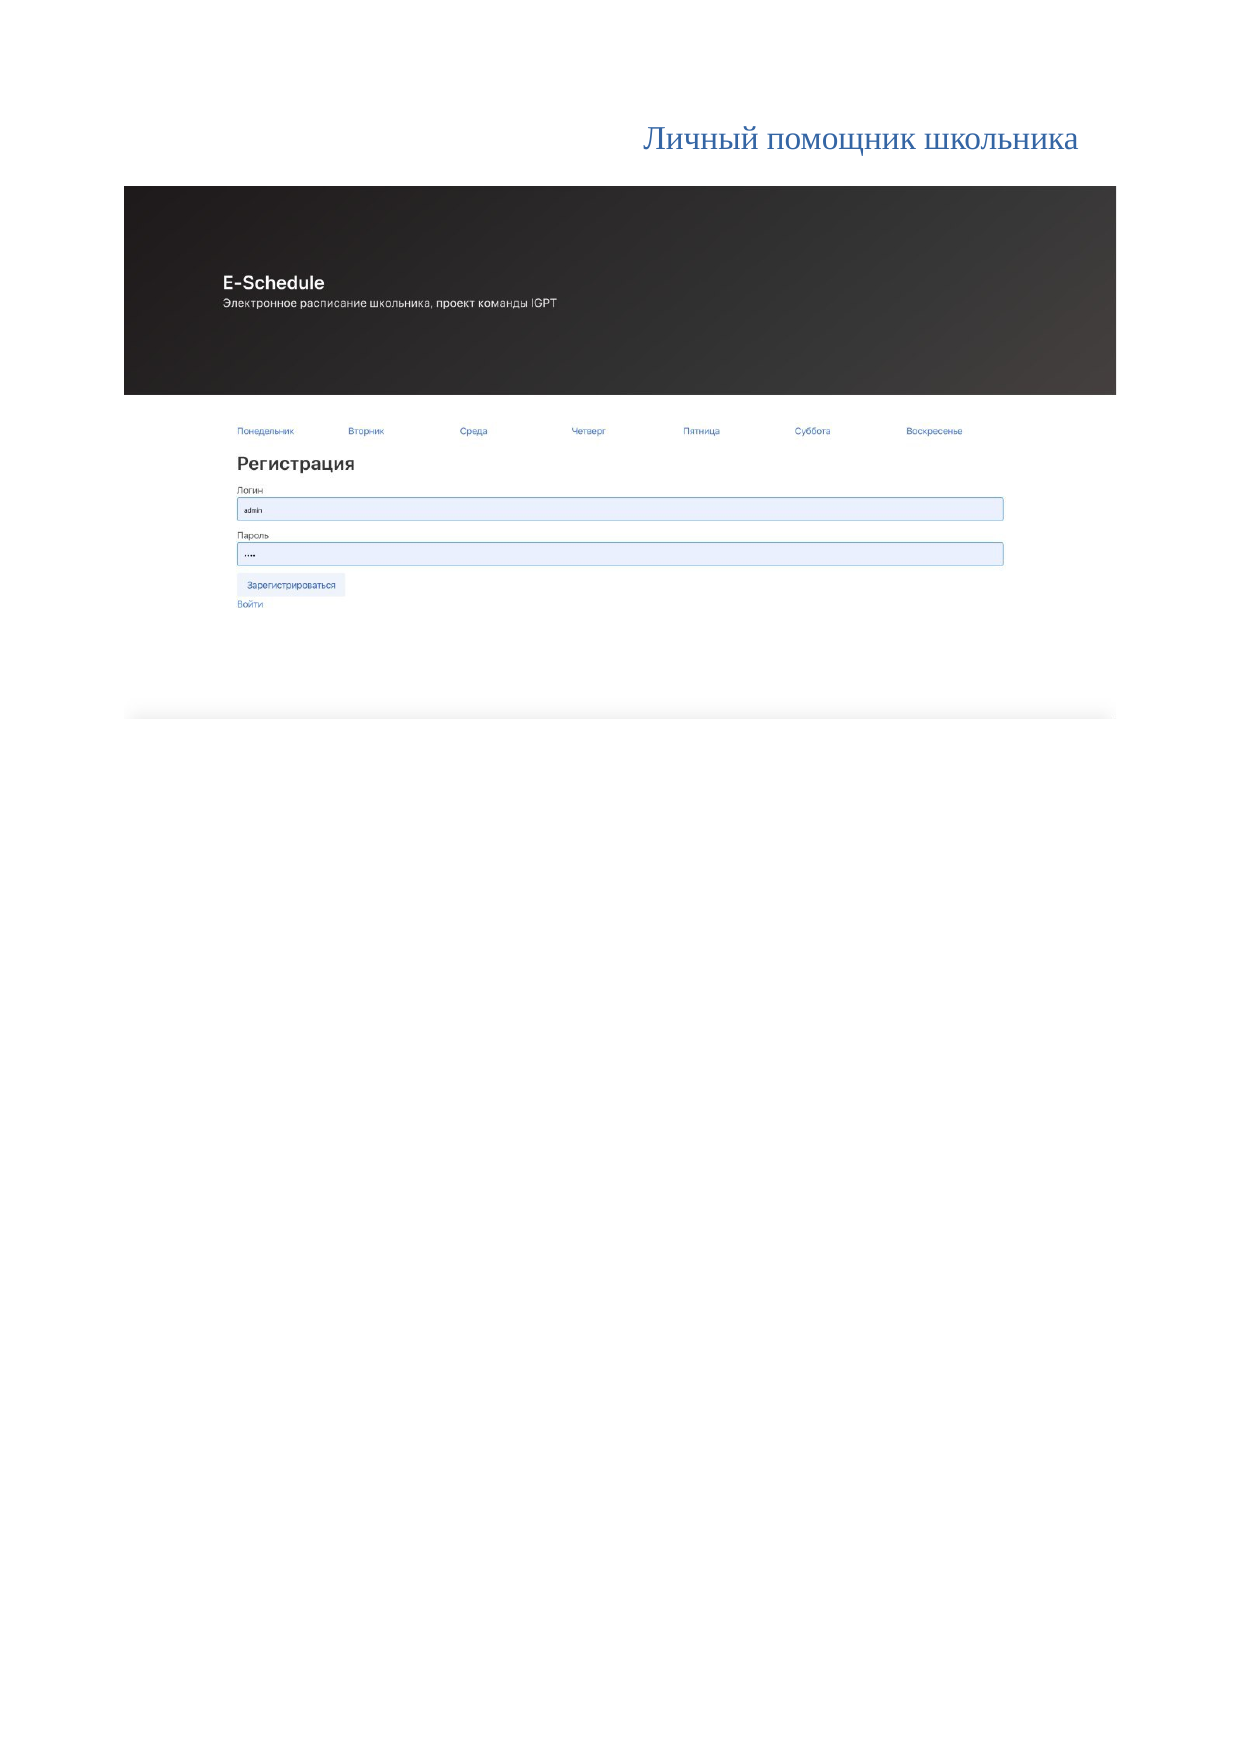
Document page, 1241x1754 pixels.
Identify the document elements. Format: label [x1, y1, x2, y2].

picture [124, 186, 1117, 719]
